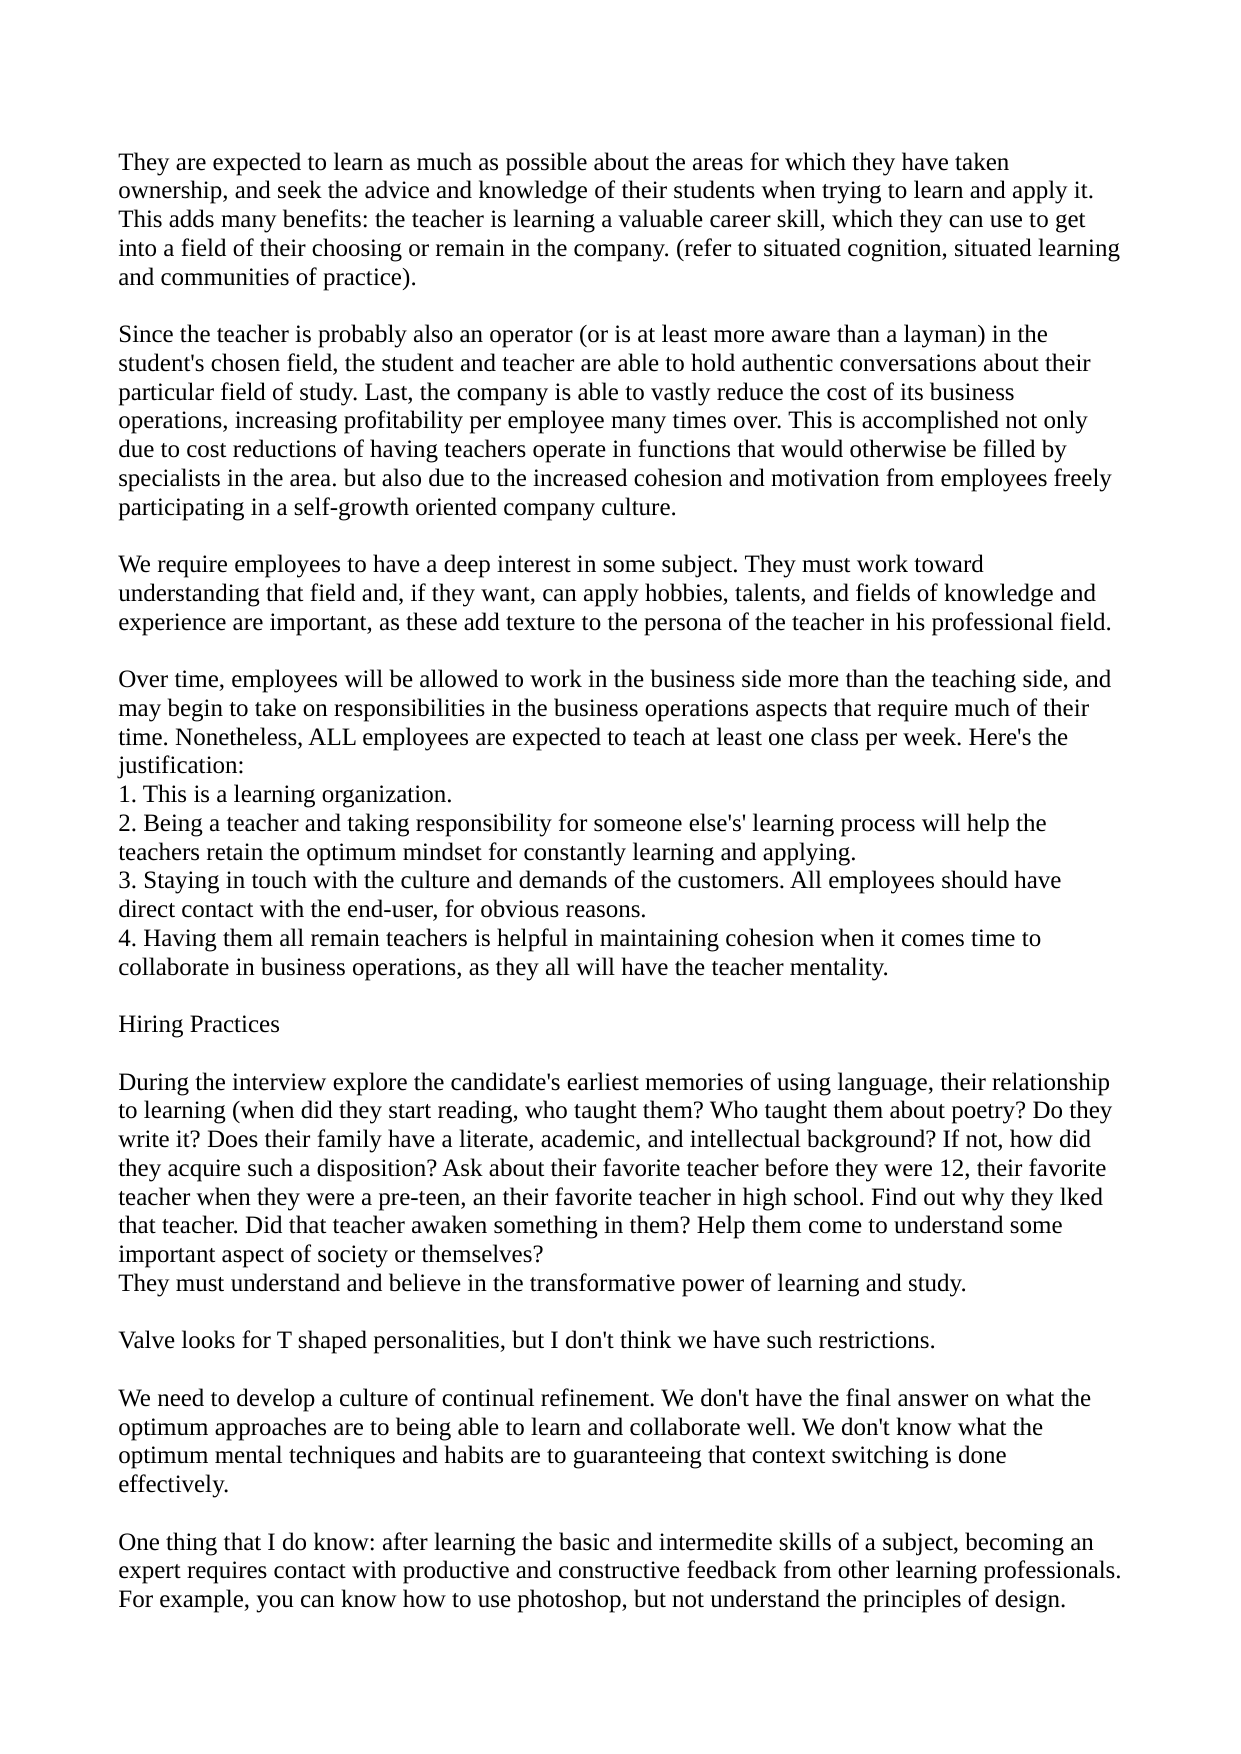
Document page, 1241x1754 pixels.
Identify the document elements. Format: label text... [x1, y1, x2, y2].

text 2. Being a teacher and taking responsibility for someone else's' learning process will help the teachers retain the optimum mindset for constantly learning and applying. [118, 808, 1122, 866]
text 4. Having them all remain teachers is helpful in maintaining cohesion when it comes time to collaborate in business operations, as they all will have the teacher mentality. [118, 923, 1122, 981]
text Over time, employees will be allowed to work in the business side more than the teaching side, and may begin to take on responsibilities in the business operations aspects that require much of their time. Nonetheless, ALL employees are expected to teach at least one class per week. Here's the justification: [118, 664, 1122, 779]
text They must understand and believe in the transformative power of learning and study. [118, 1268, 1122, 1297]
text Hiring Practices [118, 1009, 1122, 1038]
text They are expected to learn as much as possible about the areas for which they have taken ownership, and seek the advice and knowledge of their students when trying to learn and apply it. This adds many benefits: the teacher is learning a valuable career skill, which they can use to get into a field of their choosing or remain in the company. (refer to situated cognition, situated learning and communities of practice). [118, 147, 1122, 291]
text One thing that I do know: after learning the basic and intermedite skills of a subject, becoming an expert requires contact with productive and constructive feedback from other learning professionals. For example, you can know how to use photoshop, but not understand the principles of design. [118, 1527, 1122, 1613]
text We require employees to have a deep interest in some subject. They must work toward understanding that field and, if they want, can apply hobbies, talents, and fields of knowledge and experience are important, as these add texture to the persona of the teacher in his professional field. [118, 521, 1122, 636]
text 3. Staying in touch with the culture and demands of the customers. All employees should have direct contact with the end-user, for obvious reasons. [118, 866, 1122, 923]
text Since the teacher is probably also an operator (or is at least more aware than a layman) in the student's chosen field, the student and teacher are able to hold authentic conversations about their particular field of study. Last, the company is able to vastly reduce the cost of its business operations, increasing profitability per employee many times over. This is accomplished not only due to cost reductions of having teachers operate in functions that would otherwise be filled by specialists in the area. but also due to the increased cohesion and motivation from employees freely participating in a self-growth oriented company culture. [118, 319, 1122, 521]
text Valve looks for T shaped personalities, but I don't think we have such restrictions. [118, 1326, 1122, 1354]
text We need to develop a culture of continual refinement. We don't have the final answer on what the optimum approaches are to being able to learn and collaborate well. We don't know what the optimum mental techniques and habits are to guaranteeing that context switching is done effectively. [118, 1383, 1122, 1498]
text 1. This is a learning organization. [118, 779, 1122, 808]
text During the interview explore the candidate's earliest memories of using language, their relationship to learning (when did they start reading, who taught them? Who taught them about poetry? Do they write it? Does their family have a literate, academic, and intellectual background? If not, how did they acquire such a disposition? Ask about their favorite teacher before they were 12, their favorite teacher when they were a pre-teen, an their favorite teacher in high school. Find out why they lked that teacher. Did that teacher awaken something in them? Help them come to understand some important aspect of society or themselves? [118, 1067, 1122, 1268]
